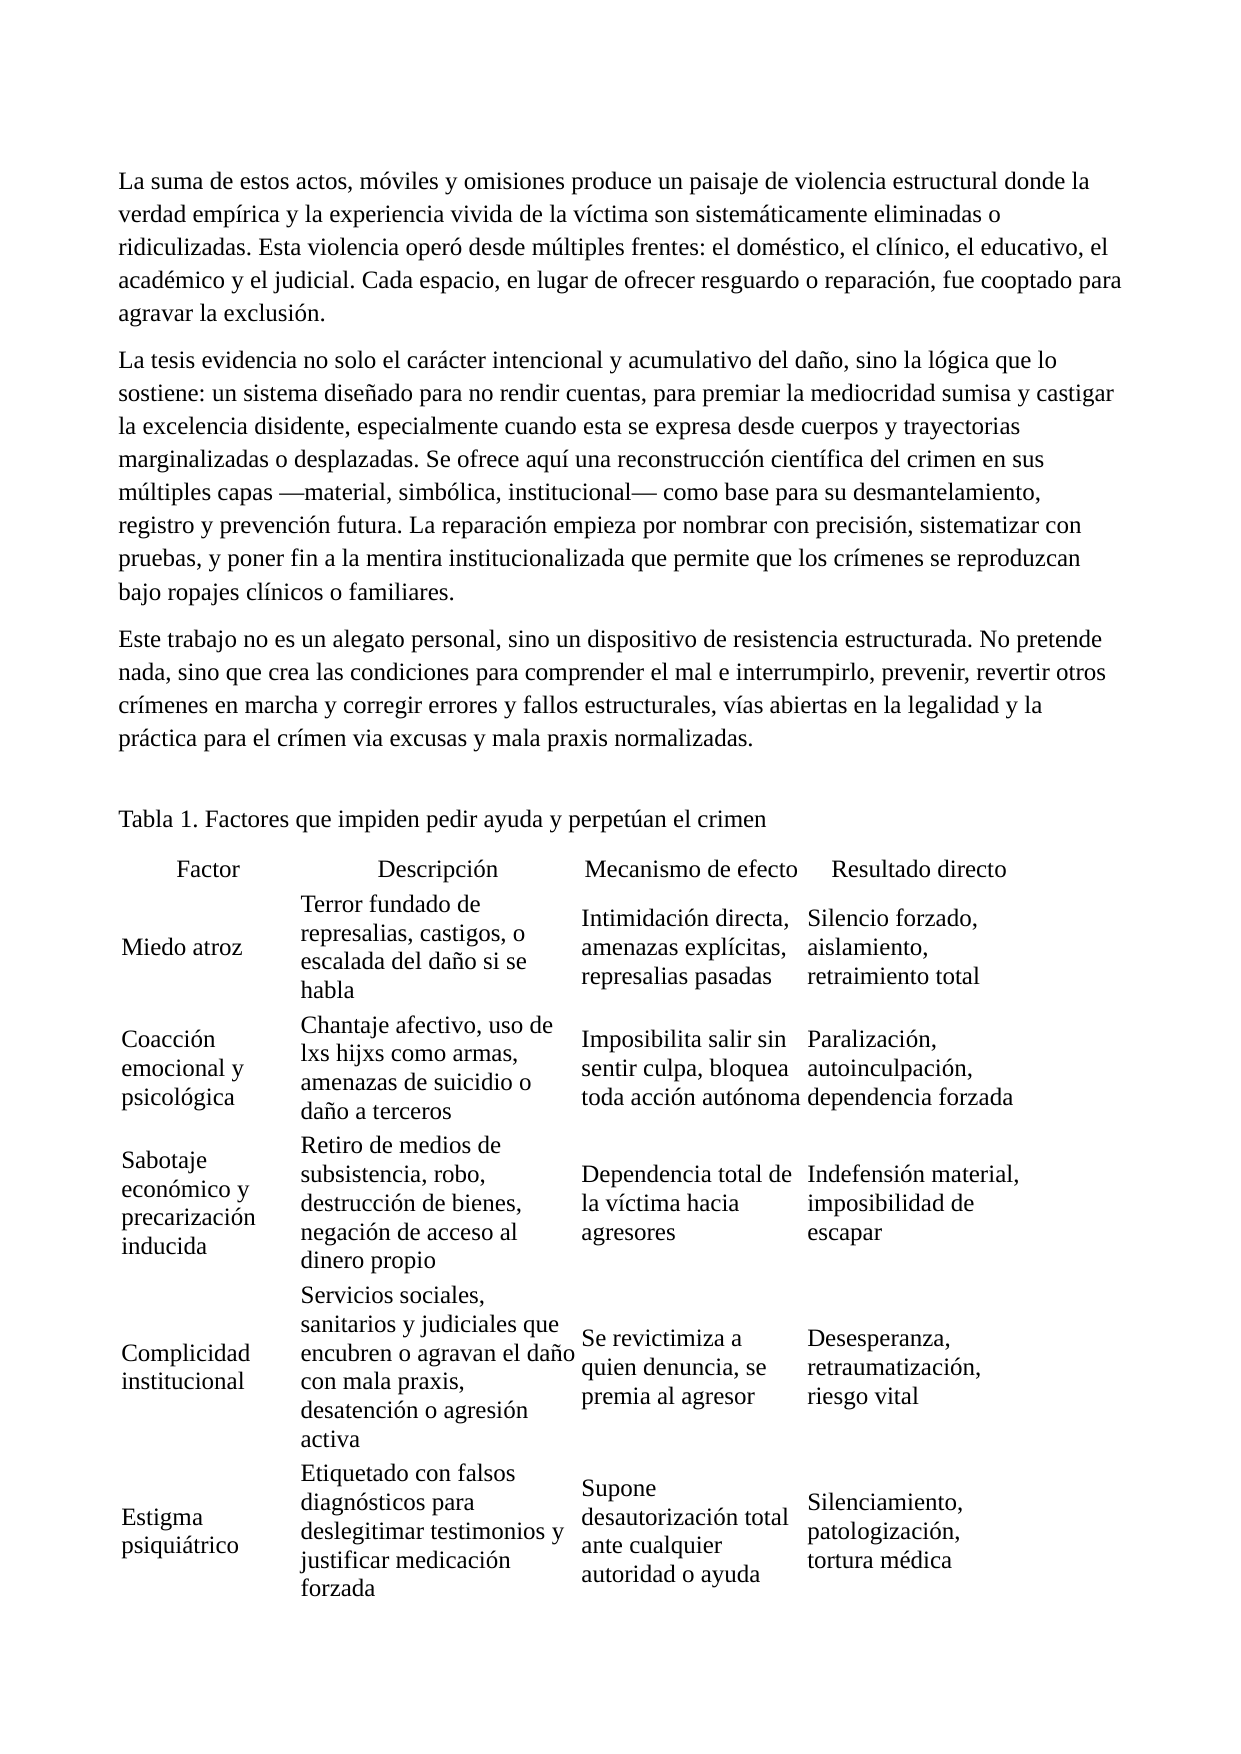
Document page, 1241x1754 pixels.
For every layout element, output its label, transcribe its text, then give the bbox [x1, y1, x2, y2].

table_cell Etiquetado con falsos diagnósticos para deslegitimar testimonios y justificar medicación forzada [298, 1456, 578, 1605]
table_cell Supone desautorización total ante cualquier autoridad o ayuda [578, 1456, 804, 1605]
table_header Factor [118, 851, 297, 886]
table_cell Intimidación directa, amenazas explícitas, represalias pasadas [578, 886, 804, 1007]
table_cell Desesperanza, retraumatización, riesgo vital [804, 1277, 1033, 1456]
table_cell Estigma psiquiátrico [118, 1456, 297, 1605]
table_header Mecanismo de efecto [578, 851, 804, 886]
table_cell Paralización, autoinculpación, dependencia forzada [804, 1007, 1033, 1128]
table_cell Indefensión material, imposibilidad de escapar [804, 1128, 1033, 1277]
text Tabla 1. Factores que impiden pedir ayuda y perpetúan el crimen [118, 771, 1122, 833]
table_cell Se revictimiza a quien denuncia, se premia al agresor [578, 1277, 804, 1456]
table_cell Complicidad institucional [118, 1277, 297, 1456]
table_cell Coacción emocional y psicológica [118, 1007, 297, 1128]
text La suma de estos actos, móviles y omisiones produce un paisaje de violencia estructural donde la verdad empírica y la experiencia vivida de la víctima son sistemáticamente eliminadas o ridiculizadas. Esta violencia operó desde múltiples frentes: el doméstico, el clínico, el educativo, el académico y el judicial. Cada espacio, en lugar de ofrecer resguardo o reparación, fue cooptado para agravar la exclusión. [118, 166, 1122, 327]
table_header Descripción [298, 851, 578, 886]
table_cell Dependencia total de la víctima hacia agresores [578, 1128, 804, 1277]
table_cell Silenciamiento, patologización, tortura médica [804, 1456, 1033, 1605]
table_cell Retiro de medios de subsistencia, robo, destrucción de bienes, negación de acceso al dinero propio [298, 1128, 578, 1277]
table_cell Servicios sociales, sanitarios y judiciales que encubren o agravan el daño con mala praxis, desatención o agresión activa [298, 1277, 578, 1456]
table_cell Imposibilita salir sin sentir culpa, bloquea toda acción autónoma [578, 1007, 804, 1128]
text Este trabajo no es un alegato personal, sino un dispositivo de resistencia estructurada. No pretende nada, sino que crea las condiciones para comprender el mal e interrumpirlo, prevenir, revertir otros crímenes en marcha y corregir errores y fallos estructurales, vías abiertas en la legalidad y la práctica para el crímen via excusas y mala praxis normalizadas. [118, 624, 1122, 752]
table_cell Miedo atroz [118, 886, 297, 1007]
table_cell Chantaje afectivo, uso de lxs hijxs como armas, amenazas de suicidio o daño a terceros [298, 1007, 578, 1128]
table_cell Sabotaje económico y precarización inducida [118, 1128, 297, 1277]
table_header Resultado directo [804, 851, 1033, 886]
text La tesis evidencia no solo el carácter intencional y acumulativo del daño, sino la lógica que lo sostiene: un sistema diseñado para no rendir cuentas, para premiar la mediocridad sumisa y castigar la excelencia disidente, especialmente cuando esta se expresa desde cuerpos y trayectorias marginalizadas o desplazadas. Se ofrece aquí una reconstrucción científica del crimen en sus múltiples capas —material, simbólica, institucional— como base para su desmantelamiento, registro y prevención futura. La reparación empieza por nombrar con precisión, sistematizar con pruebas, y poner fin a la mentira institucionalizada que permite que los crímenes se reproduzcan bajo ropajes clínicos o familiares. [118, 345, 1122, 605]
table_cell Silencio forzado, aislamiento, retraimiento total [804, 886, 1033, 1007]
table_cell Terror fundado de represalias, castigos, o escalada del daño si se habla [298, 886, 578, 1007]
